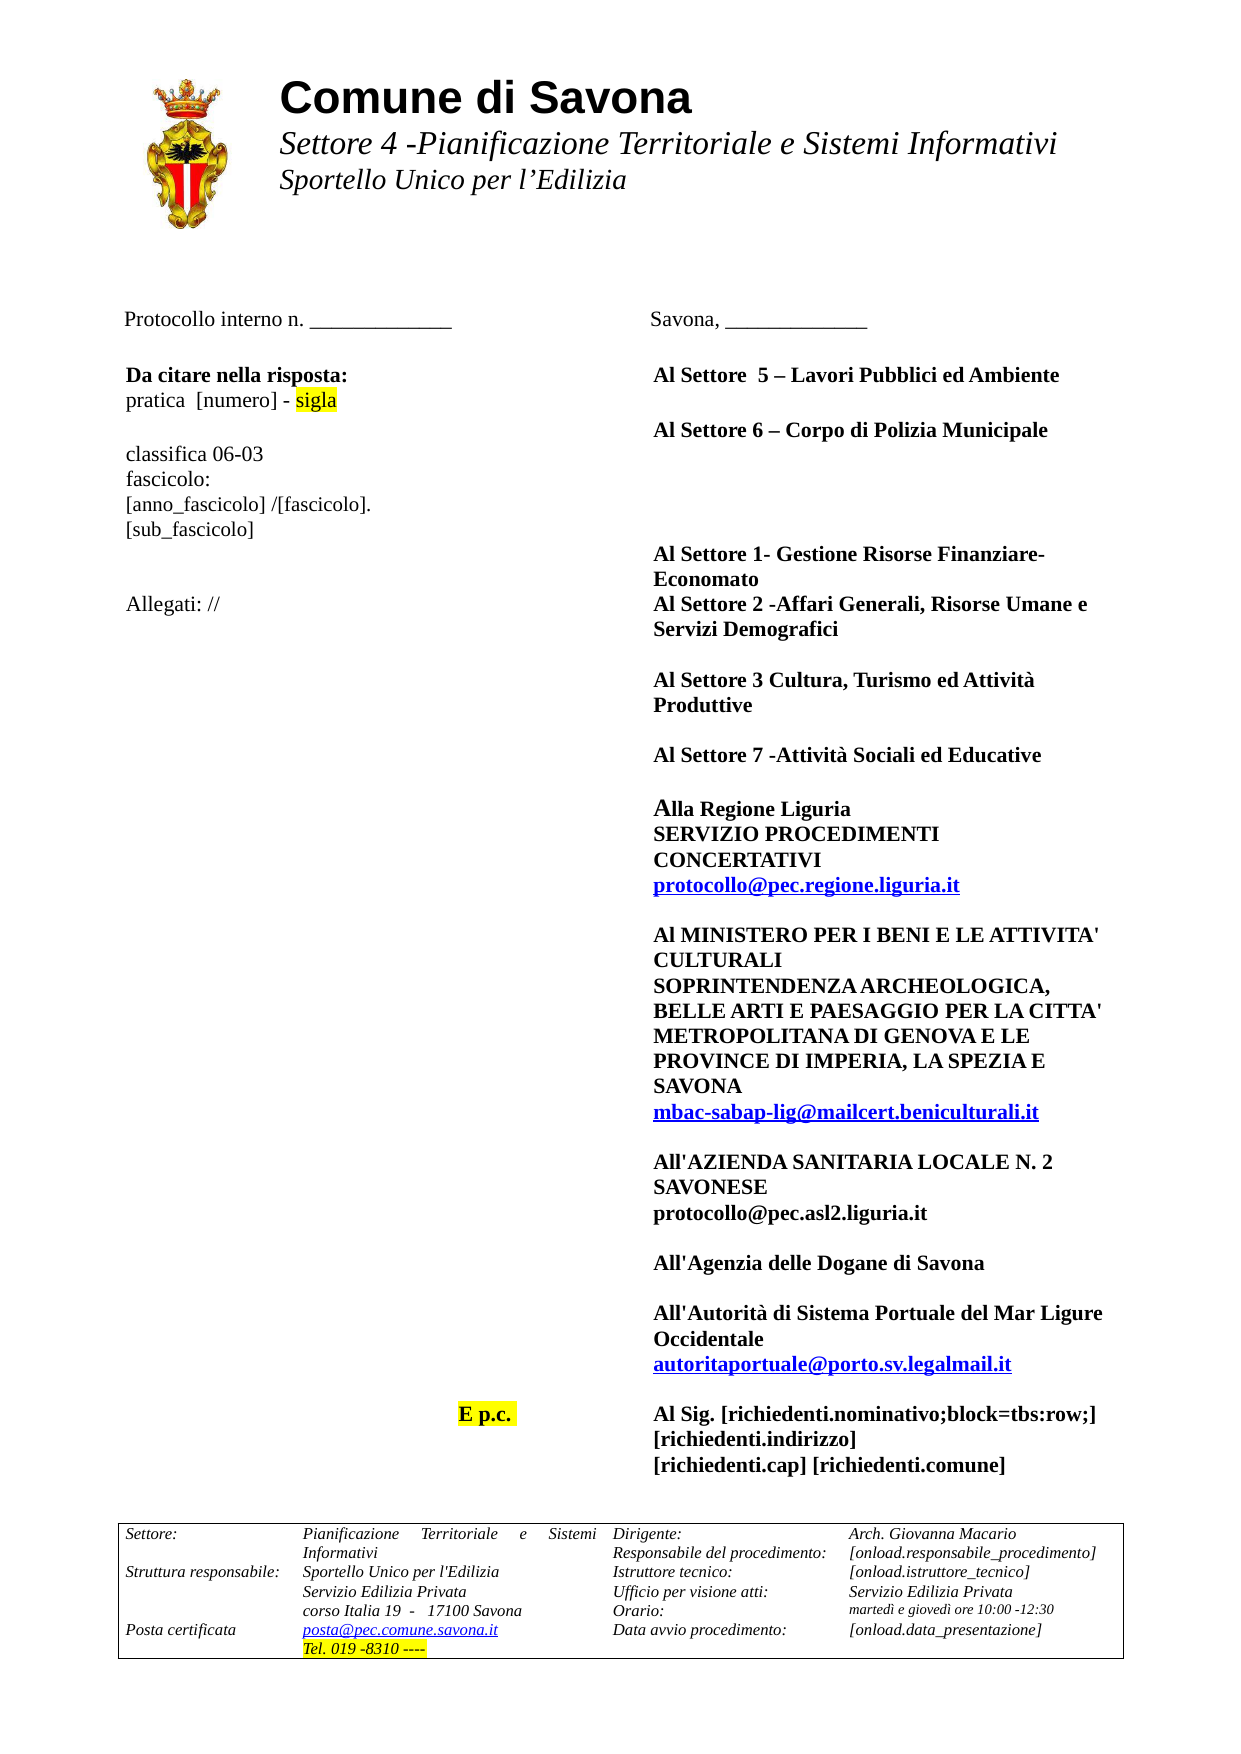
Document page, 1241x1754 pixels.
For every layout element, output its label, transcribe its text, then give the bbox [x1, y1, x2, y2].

table_cell [118, 922, 451, 1149]
table_cell Al Settore 6 – Corpo di Polizia Municipale [646, 417, 1119, 541]
table_cell Savona, _____________ [644, 300, 1122, 337]
table_cell [118, 1250, 451, 1300]
table_cell [118, 1401, 451, 1477]
table_cell All'Agenzia delle Dogane di Savona [646, 1250, 1119, 1300]
picture [125, 79, 249, 229]
table_cell Al Sig. [richiedenti.nominativo;block=tbs:row;] [richiedenti.indirizzo] [richiedenti.cap] [richiedenti.comune] [646, 1401, 1119, 1477]
table_cell [451, 1250, 646, 1300]
table_cell [451, 742, 646, 793]
table_cell All'AZIENDA SANITARIA LOCALE N. 2 SAVONESE protocollo@pec.asl2.liguria.it [646, 1149, 1119, 1250]
table_cell [451, 1149, 646, 1250]
table_cell [118, 667, 451, 742]
table_header [118, 263, 644, 300]
table_cell Al Settore 7 -Attività Sociali ed Educative [646, 742, 1119, 793]
table_cell E p.c. [451, 1401, 646, 1477]
table_cell [118, 1149, 451, 1250]
table_header Da citare nella risposta: pratica [numero] - sigla classifica 06-03 fascicolo: [anno_fascicolo] /[fascicolo].[sub_fascicolo] [118, 362, 451, 541]
table_cell All'Autorità di Sistema Portuale del Mar Ligure Occidentale autoritaportuale@porto.sv.legalmail.it [646, 1300, 1119, 1401]
table_cell [118, 541, 451, 591]
table_cell [451, 541, 646, 591]
table_cell [451, 922, 646, 1149]
table_cell Al Settore 2 -Affari Generali, Risorse Umane e Servizi Demografici [646, 591, 1119, 667]
table_header [451, 362, 646, 541]
table_cell Al MINISTERO PER I BENI E LE ATTIVITA' CULTURALI SOPRINTENDENZA ARCHEOLOGICA, BELLE ARTI E PAESAGGIO PER LA CITTA' METROPOLITANA DI GENOVA E LE PROVINCE DI IMPERIA, LA SPEZIA E SAVONA mbac-sabap-lig@mailcert.beniculturali.it [646, 922, 1119, 1149]
table_cell Alla Regione Liguria SERVIZIO PROCEDIMENTI CONCERTATIVI protocollo@pec.regione.liguria.it [646, 793, 1119, 922]
table_cell Al Settore 3 Cultura, Turismo ed Attività Produttive [646, 667, 1119, 742]
table_header [644, 263, 1122, 300]
table_cell [451, 667, 646, 742]
table_cell [451, 793, 646, 922]
table_cell Al Settore 1- Gestione Risorse Finanziare- Economato [646, 541, 1119, 591]
table_cell [118, 742, 451, 793]
table_cell [451, 1300, 646, 1401]
table_cell [451, 591, 646, 667]
table_cell Allegati: // [118, 591, 451, 667]
table_cell [118, 1300, 451, 1401]
table_header Al Settore 5 – Lavori Pubblici ed Ambiente [646, 362, 1119, 417]
table_cell Protocollo interno n. _____________ [118, 300, 644, 337]
table_cell [118, 793, 451, 922]
